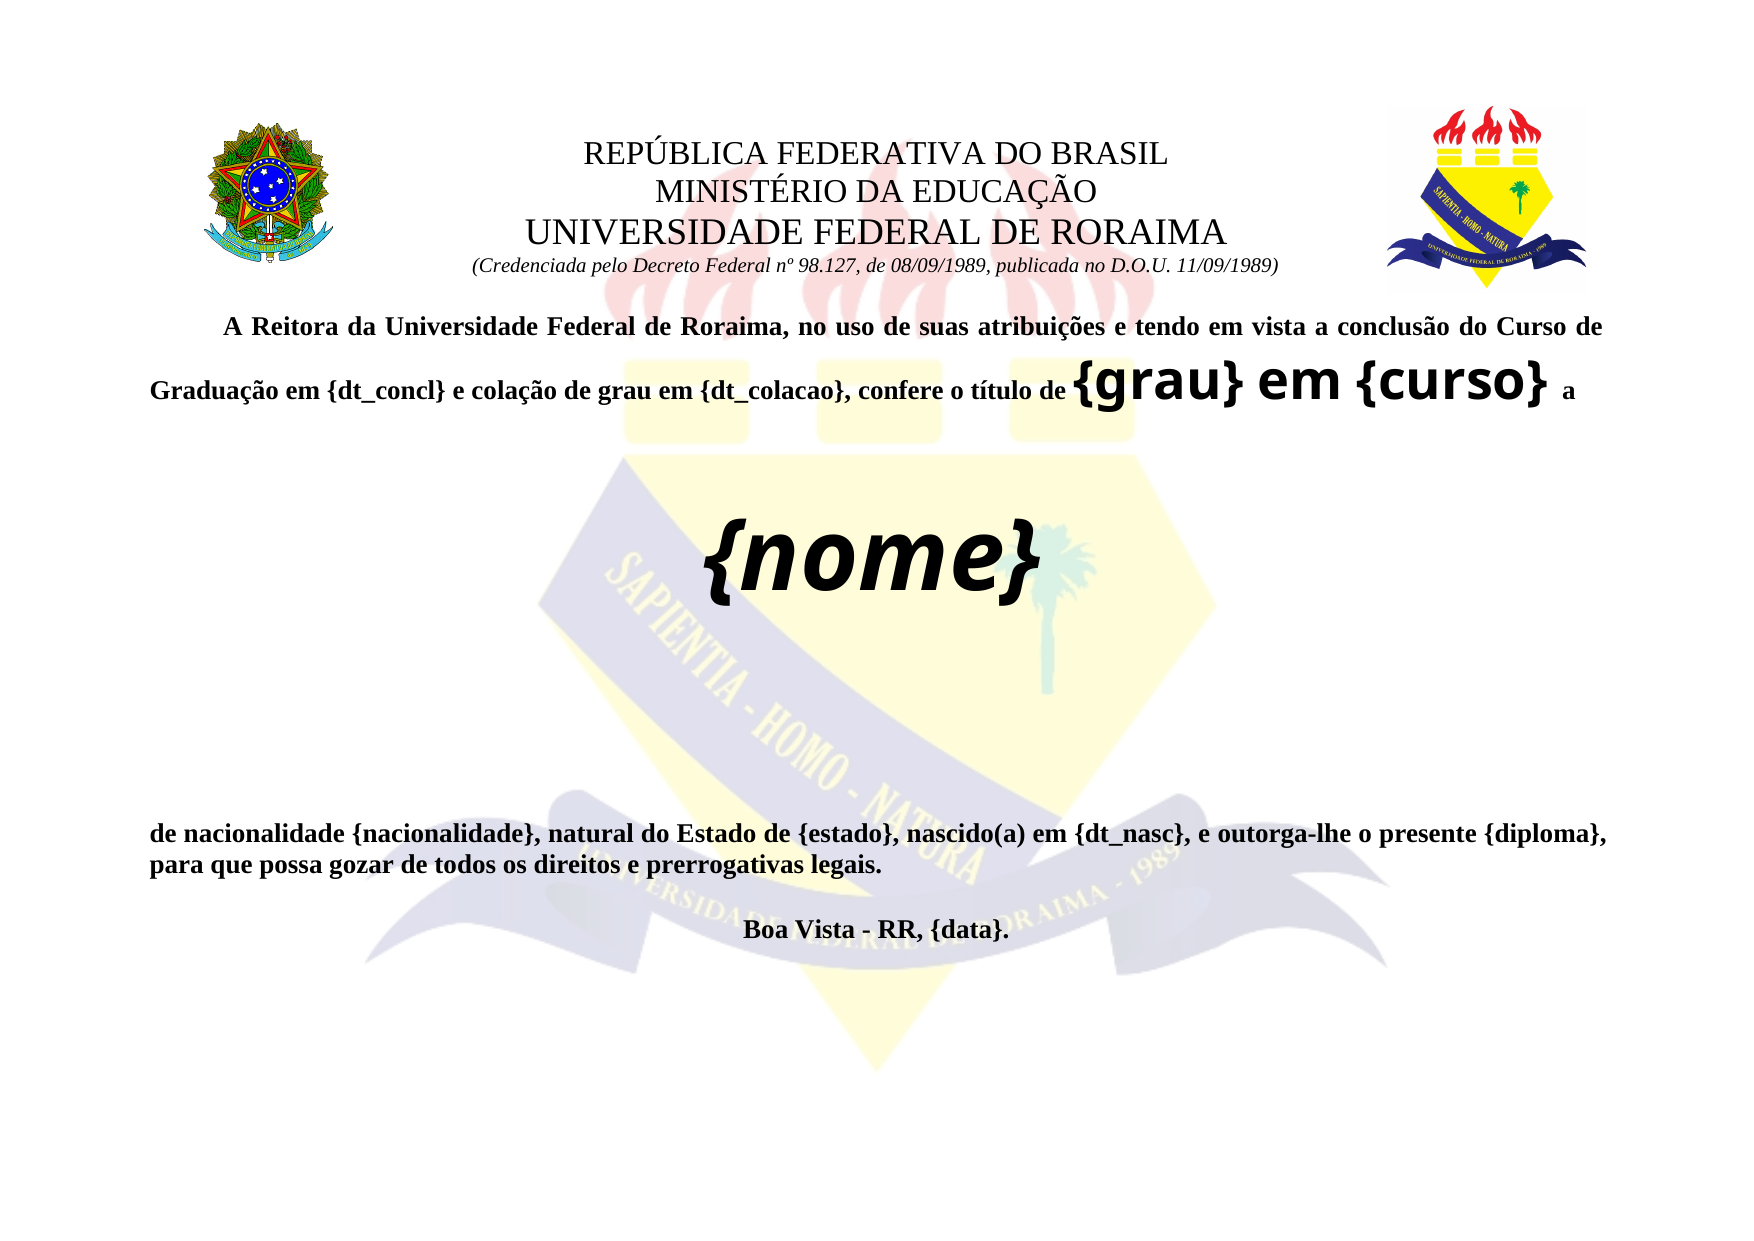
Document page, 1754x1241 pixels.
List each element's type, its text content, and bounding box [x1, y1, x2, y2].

text de nacionalidade {nacionalidade}, natural do Estado de {estado}, nascido(a) em {dt_nasc}, e outorga-lhe o presente {diploma}, para que possa gozar de todos os direitos e prerrogativas legais. [148, 817, 364, 879]
text A Reitora da Universidade Federal de Roraima, no uso de suas atribuições e tendo em vista a conclusão do Curso de Graduação em {dt_concl} e colação de grau em {dt_colacao}, confere o título de {grau} em {curso} a [1390, 310, 1604, 415]
text MINISTÉRIO DA EDUCAÇÃO [146, 171, 184, 209]
text A Reitora da Universidade Federal de Roraima, no uso de suas atribuições e tendo em vista a conclusão do Curso de Graduação em {dt_concl} e colação de grau em {dt_colacao}, confere o título de {grau} em {curso} a [149, 310, 364, 415]
text [1587, 133, 1606, 171]
subtitle {nome} [1390, 483, 1606, 619]
subtitle {nome} [149, 483, 364, 619]
picture [201, 123, 337, 268]
text Boa Vista - RR, {data}. [1390, 913, 1606, 944]
text [146, 133, 184, 171]
text REPÚBLICA FEDERATIVA DO BRASIL [353, 133, 1386, 171]
text Boa Vista - RR, {data}. [146, 913, 364, 944]
text UNIVERSIDADE FEDERAL DE RORAIMA [1587, 209, 1606, 253]
text de nacionalidade {nacionalidade}, natural do Estado de {estado}, nascido(a) em {dt_nasc}, e outorga-lhe o presente {diploma}, para que possa gozar de todos os direitos e prerrogativas legais. [1390, 817, 1606, 879]
text MINISTÉRIO DA EDUCAÇÃO [1587, 171, 1606, 209]
text UNIVERSIDADE FEDERAL DE RORAIMA [146, 209, 184, 253]
picture [1386, 106, 1587, 294]
